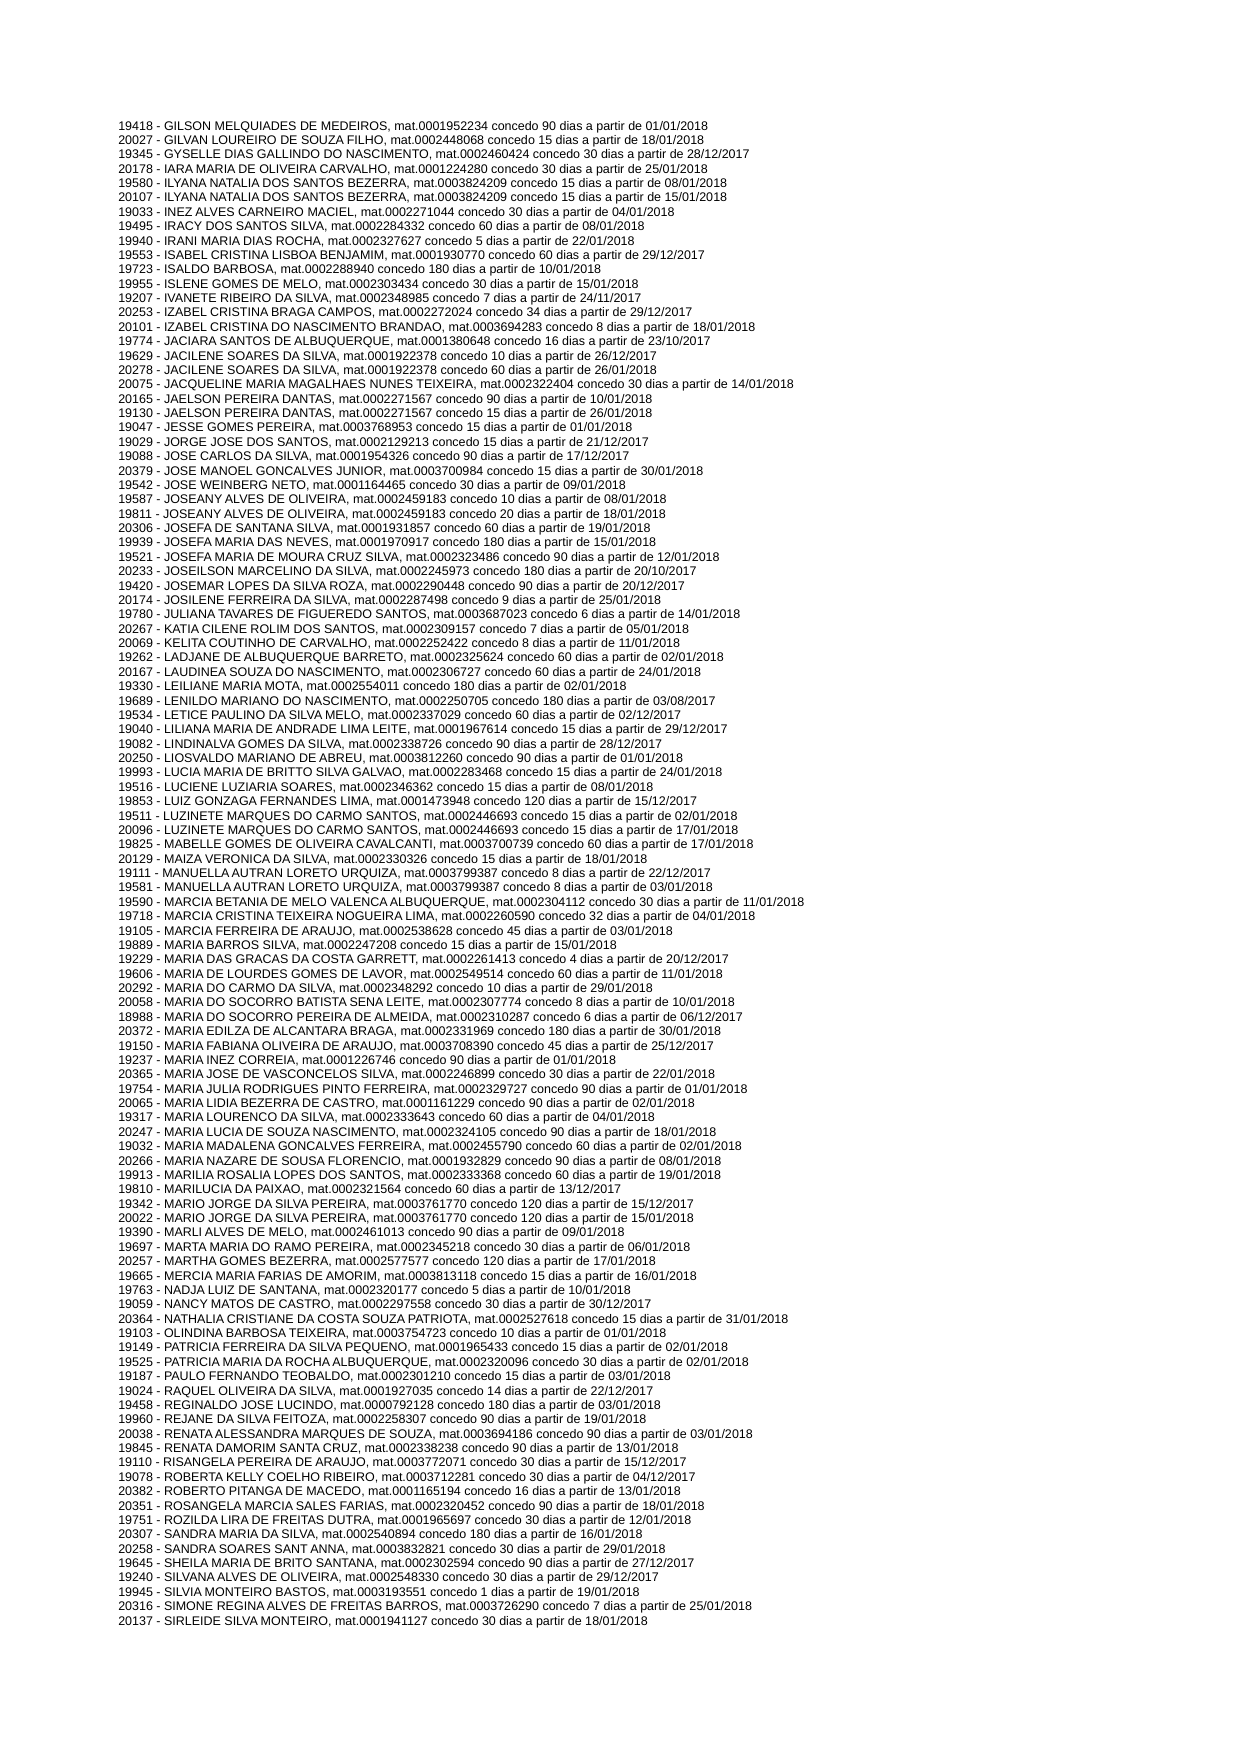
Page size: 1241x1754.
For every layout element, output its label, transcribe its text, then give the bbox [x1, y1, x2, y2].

text 19029 - JORGE JOSE DOS SANTOS, mat.0002129213 concedo 15 dias a partir de 21/12/2017 [118, 434, 1122, 449]
text 20022 - MARIO JORGE DA SILVA PEREIRA, mat.0003761770 concedo 120 dias a partir de 15/01/2018 [118, 1211, 1122, 1225]
text 20107 - ILYANA NATALIA DOS SANTOS BEZERRA, mat.0003824209 concedo 15 dias a partir de 15/01/2018 [118, 190, 1122, 204]
text 19689 - LENILDO MARIANO DO NASCIMENTO, mat.0002250705 concedo 180 dias a partir de 03/08/2017 [118, 693, 1122, 707]
text 19521 - JOSEFA MARIA DE MOURA CRUZ SILVA, mat.0002323486 concedo 90 dias a partir de 12/01/2018 [118, 549, 1122, 564]
text 19553 - ISABEL CRISTINA LISBOA BENJAMIM, mat.0001930770 concedo 60 dias a partir de 29/12/2017 [118, 247, 1122, 262]
text 20167 - LAUDINEA SOUZA DO NASCIMENTO, mat.0002306727 concedo 60 dias a partir de 24/01/2018 [118, 664, 1122, 679]
text 19103 - OLINDINA BARBOSA TEIXEIRA, mat.0003754723 concedo 10 dias a partir de 01/01/2018 [118, 1326, 1122, 1340]
text 20257 - MARTHA GOMES BEZERRA, mat.0002577577 concedo 120 dias a partir de 17/01/2018 [118, 1254, 1122, 1268]
text 19511 - LUZINETE MARQUES DO CARMO SANTOS, mat.0002446693 concedo 15 dias a partir de 02/01/2018 [118, 808, 1122, 822]
text 20306 - JOSEFA DE SANTANA SILVA, mat.0001931857 concedo 60 dias a partir de 19/01/2018 [118, 521, 1122, 535]
text 19082 - LINDINALVA GOMES DA SILVA, mat.0002338726 concedo 90 dias a partir de 28/12/2017 [118, 736, 1122, 751]
text 20065 - MARIA LIDIA BEZERRA DE CASTRO, mat.0001161229 concedo 90 dias a partir de 02/01/2018 [118, 1096, 1122, 1110]
text 20096 - LUZINETE MARQUES DO CARMO SANTOS, mat.0002446693 concedo 15 dias a partir de 17/01/2018 [118, 822, 1122, 837]
text 19418 - GILSON MELQUIADES DE MEDEIROS, mat.0001952234 concedo 90 dias a partir de 01/01/2018 [118, 118, 1122, 132]
text 19420 - JOSEMAR LOPES DA SILVA ROZA, mat.0002290448 concedo 90 dias a partir de 20/12/2017 [118, 578, 1122, 592]
text 19345 - GYSELLE DIAS GALLINDO DO NASCIMENTO, mat.0002460424 concedo 30 dias a partir de 28/12/2017 [118, 147, 1122, 161]
text 19754 - MARIA JULIA RODRIGUES PINTO FERREIRA, mat.0002329727 concedo 90 dias a partir de 01/01/2018 [118, 1081, 1122, 1096]
text 19078 - ROBERTA KELLY COELHO RIBEIRO, mat.0003712281 concedo 30 dias a partir de 04/12/2017 [118, 1469, 1122, 1484]
text 20129 - MAIZA VERONICA DA SILVA, mat.0002330326 concedo 15 dias a partir de 18/01/2018 [118, 851, 1122, 866]
text 18988 - MARIA DO SOCORRO PEREIRA DE ALMEIDA, mat.0002310287 concedo 6 dias a partir de 06/12/2017 [118, 1009, 1122, 1024]
text 19317 - MARIA LOURENCO DA SILVA, mat.0002333643 concedo 60 dias a partir de 04/01/2018 [118, 1110, 1122, 1124]
text 19024 - RAQUEL OLIVEIRA DA SILVA, mat.0001927035 concedo 14 dias a partir de 22/12/2017 [118, 1383, 1122, 1397]
text 19088 - JOSE CARLOS DA SILVA, mat.0001954326 concedo 90 dias a partir de 17/12/2017 [118, 449, 1122, 463]
text 19645 - SHEILA MARIA DE BRITO SANTANA, mat.0002302594 concedo 90 dias a partir de 27/12/2017 [118, 1556, 1122, 1570]
text 19105 - MARCIA FERREIRA DE ARAUJO, mat.0002538628 concedo 45 dias a partir de 03/01/2018 [118, 923, 1122, 937]
text 20258 - SANDRA SOARES SANT ANNA, mat.0003832821 concedo 30 dias a partir de 29/01/2018 [118, 1541, 1122, 1556]
text 19110 - RISANGELA PEREIRA DE ARAUJO, mat.0003772071 concedo 30 dias a partir de 15/12/2017 [118, 1455, 1122, 1469]
text 19945 - SILVIA MONTEIRO BASTOS, mat.0003193551 concedo 1 dias a partir de 19/01/2018 [118, 1584, 1122, 1599]
text 19580 - ILYANA NATALIA DOS SANTOS BEZERRA, mat.0003824209 concedo 15 dias a partir de 08/01/2018 [118, 176, 1122, 190]
text 19516 - LUCIENE LUZIARIA SOARES, mat.0002346362 concedo 15 dias a partir de 08/01/2018 [118, 779, 1122, 794]
text 19751 - ROZILDA LIRA DE FREITAS DUTRA, mat.0001965697 concedo 30 dias a partir de 12/01/2018 [118, 1512, 1122, 1527]
text 19187 - PAULO FERNANDO TEOBALDO, mat.0002301210 concedo 15 dias a partir de 03/01/2018 [118, 1369, 1122, 1383]
text 19845 - RENATA DAMORIM SANTA CRUZ, mat.0002338238 concedo 90 dias a partir de 13/01/2018 [118, 1441, 1122, 1455]
text 19581 - MANUELLA AUTRAN LORETO URQUIZA, mat.0003799387 concedo 8 dias a partir de 03/01/2018 [118, 880, 1122, 894]
text 19534 - LETICE PAULINO DA SILVA MELO, mat.0002337029 concedo 60 dias a partir de 02/12/2017 [118, 707, 1122, 722]
text 19525 - PATRICIA MARIA DA ROCHA ALBUQUERQUE, mat.0002320096 concedo 30 dias a partir de 02/01/2018 [118, 1354, 1122, 1369]
text 19606 - MARIA DE LOURDES GOMES DE LAVOR, mat.0002549514 concedo 60 dias a partir de 11/01/2018 [118, 966, 1122, 981]
text 19240 - SILVANA ALVES DE OLIVEIRA, mat.0002548330 concedo 30 dias a partir de 29/12/2017 [118, 1570, 1122, 1584]
text 19780 - JULIANA TAVARES DE FIGUEREDO SANTOS, mat.0003687023 concedo 6 dias a partir de 14/01/2018 [118, 607, 1122, 621]
text 20372 - MARIA EDILZA DE ALCANTARA BRAGA, mat.0002331969 concedo 180 dias a partir de 30/01/2018 [118, 1024, 1122, 1038]
text 19811 - JOSEANY ALVES DE OLIVEIRA, mat.0002459183 concedo 20 dias a partir de 18/01/2018 [118, 506, 1122, 521]
text 20038 - RENATA ALESSANDRA MARQUES DE SOUZA, mat.0003694186 concedo 90 dias a partir de 03/01/2018 [118, 1426, 1122, 1441]
text 19542 - JOSE WEINBERG NETO, mat.0001164465 concedo 30 dias a partir de 09/01/2018 [118, 477, 1122, 492]
text 19047 - JESSE GOMES PEREIRA, mat.0003768953 concedo 15 dias a partir de 01/01/2018 [118, 420, 1122, 434]
text 19889 - MARIA BARROS SILVA, mat.0002247208 concedo 15 dias a partir de 15/01/2018 [118, 937, 1122, 952]
text 19697 - MARTA MARIA DO RAMO PEREIRA, mat.0002345218 concedo 30 dias a partir de 06/01/2018 [118, 1239, 1122, 1254]
text 20137 - SIRLEIDE SILVA MONTEIRO, mat.0001941127 concedo 30 dias a partir de 18/01/2018 [118, 1613, 1122, 1627]
text 19825 - MABELLE GOMES DE OLIVEIRA CAVALCANTI, mat.0003700739 concedo 60 dias a partir de 17/01/2018 [118, 837, 1122, 851]
text 19262 - LADJANE DE ALBUQUERQUE BARRETO, mat.0002325624 concedo 60 dias a partir de 02/01/2018 [118, 650, 1122, 664]
text 19763 - NADJA LUIZ DE SANTANA, mat.0002320177 concedo 5 dias a partir de 10/01/2018 [118, 1282, 1122, 1297]
text 20278 - JACILENE SOARES DA SILVA, mat.0001922378 concedo 60 dias a partir de 26/01/2018 [118, 362, 1122, 377]
text 20364 - NATHALIA CRISTIANE DA COSTA SOUZA PATRIOTA, mat.0002527618 concedo 15 dias a partir de 31/01/2018 [118, 1311, 1122, 1326]
text 20292 - MARIA DO CARMO DA SILVA, mat.0002348292 concedo 10 dias a partir de 29/01/2018 [118, 981, 1122, 995]
text 19390 - MARLI ALVES DE MELO, mat.0002461013 concedo 90 dias a partir de 09/01/2018 [118, 1225, 1122, 1239]
text 20266 - MARIA NAZARE DE SOUSA FLORENCIO, mat.0001932829 concedo 90 dias a partir de 08/01/2018 [118, 1153, 1122, 1167]
text 20069 - KELITA COUTINHO DE CARVALHO, mat.0002252422 concedo 8 dias a partir de 11/01/2018 [118, 636, 1122, 650]
text 19458 - REGINALDO JOSE LUCINDO, mat.0000792128 concedo 180 dias a partir de 03/01/2018 [118, 1397, 1122, 1412]
text 19342 - MARIO JORGE DA SILVA PEREIRA, mat.0003761770 concedo 120 dias a partir de 15/12/2017 [118, 1196, 1122, 1211]
text 20233 - JOSEILSON MARCELINO DA SILVA, mat.0002245973 concedo 180 dias a partir de 20/10/2017 [118, 564, 1122, 578]
text 20027 - GILVAN LOUREIRO DE SOUZA FILHO, mat.0002448068 concedo 15 dias a partir de 18/01/2018 [118, 132, 1122, 147]
text 19040 - LILIANA MARIA DE ANDRADE LIMA LEITE, mat.0001967614 concedo 15 dias a partir de 29/12/2017 [118, 722, 1122, 736]
text 19939 - JOSEFA MARIA DAS NEVES, mat.0001970917 concedo 180 dias a partir de 15/01/2018 [118, 535, 1122, 549]
text 19150 - MARIA FABIANA OLIVEIRA DE ARAUJO, mat.0003708390 concedo 45 dias a partir de 25/12/2017 [118, 1038, 1122, 1052]
text 20379 - JOSE MANOEL GONCALVES JUNIOR, mat.0003700984 concedo 15 dias a partir de 30/01/2018 [118, 463, 1122, 477]
text 19853 - LUIZ GONZAGA FERNANDES LIMA, mat.0001473948 concedo 120 dias a partir de 15/12/2017 [118, 794, 1122, 808]
text 19993 - LUCIA MARIA DE BRITTO SILVA GALVAO, mat.0002283468 concedo 15 dias a partir de 24/01/2018 [118, 765, 1122, 779]
text 20247 - MARIA LUCIA DE SOUZA NASCIMENTO, mat.0002324105 concedo 90 dias a partir de 18/01/2018 [118, 1124, 1122, 1139]
text 19149 - PATRICIA FERREIRA DA SILVA PEQUENO, mat.0001965433 concedo 15 dias a partir de 02/01/2018 [118, 1340, 1122, 1354]
text 20075 - JACQUELINE MARIA MAGALHAES NUNES TEIXEIRA, mat.0002322404 concedo 30 dias a partir de 14/01/2018 [118, 377, 1122, 391]
text 19229 - MARIA DAS GRACAS DA COSTA GARRETT, mat.0002261413 concedo 4 dias a partir de 20/12/2017 [118, 952, 1122, 966]
text 19237 - MARIA INEZ CORREIA, mat.0001226746 concedo 90 dias a partir de 01/01/2018 [118, 1052, 1122, 1067]
text 19940 - IRANI MARIA DIAS ROCHA, mat.0002327627 concedo 5 dias a partir de 22/01/2018 [118, 233, 1122, 247]
text 19059 - NANCY MATOS DE CASTRO, mat.0002297558 concedo 30 dias a partir de 30/12/2017 [118, 1297, 1122, 1311]
text 19590 - MARCIA BETANIA DE MELO VALENCA ALBUQUERQUE, mat.0002304112 concedo 30 dias a partir de 11/01/2018 [118, 894, 1122, 909]
text 20253 - IZABEL CRISTINA BRAGA CAMPOS, mat.0002272024 concedo 34 dias a partir de 29/12/2017 [118, 305, 1122, 319]
text 19130 - JAELSON PEREIRA DANTAS, mat.0002271567 concedo 15 dias a partir de 26/01/2018 [118, 406, 1122, 420]
text 20250 - LIOSVALDO MARIANO DE ABREU, mat.0003812260 concedo 90 dias a partir de 01/01/2018 [118, 751, 1122, 765]
text 20382 - ROBERTO PITANGA DE MACEDO, mat.0001165194 concedo 16 dias a partir de 13/01/2018 [118, 1484, 1122, 1498]
text 20178 - IARA MARIA DE OLIVEIRA CARVALHO, mat.0001224280 concedo 30 dias a partir de 25/01/2018 [118, 161, 1122, 176]
text 19207 - IVANETE RIBEIRO DA SILVA, mat.0002348985 concedo 7 dias a partir de 24/11/2017 [118, 291, 1122, 305]
text 19723 - ISALDO BARBOSA, mat.0002288940 concedo 180 dias a partir de 10/01/2018 [118, 262, 1122, 276]
text 19955 - ISLENE GOMES DE MELO, mat.0002303434 concedo 30 dias a partir de 15/01/2018 [118, 276, 1122, 291]
text 19495 - IRACY DOS SANTOS SILVA, mat.0002284332 concedo 60 dias a partir de 08/01/2018 [118, 219, 1122, 233]
text 19774 - JACIARA SANTOS DE ALBUQUERQUE, mat.0001380648 concedo 16 dias a partir de 23/10/2017 [118, 334, 1122, 348]
text 19718 - MARCIA CRISTINA TEIXEIRA NOGUEIRA LIMA, mat.0002260590 concedo 32 dias a partir de 04/01/2018 [118, 909, 1122, 923]
text 19032 - MARIA MADALENA GONCALVES FERREIRA, mat.0002455790 concedo 60 dias a partir de 02/01/2018 [118, 1139, 1122, 1153]
text 20174 - JOSILENE FERREIRA DA SILVA, mat.0002287498 concedo 9 dias a partir de 25/01/2018 [118, 592, 1122, 607]
text 19330 - LEILIANE MARIA MOTA, mat.0002554011 concedo 180 dias a partir de 02/01/2018 [118, 679, 1122, 693]
text 20058 - MARIA DO SOCORRO BATISTA SENA LEITE, mat.0002307774 concedo 8 dias a partir de 10/01/2018 [118, 995, 1122, 1009]
text 19587 - JOSEANY ALVES DE OLIVEIRA, mat.0002459183 concedo 10 dias a partir de 08/01/2018 [118, 492, 1122, 506]
text 19810 - MARILUCIA DA PAIXAO, mat.0002321564 concedo 60 dias a partir de 13/12/2017 [118, 1182, 1122, 1196]
text 19111 - MANUELLA AUTRAN LORETO URQUIZA, mat.0003799387 concedo 8 dias a partir de 22/12/2017 [118, 866, 1122, 880]
text 19913 - MARILIA ROSALIA LOPES DOS SANTOS, mat.0002333368 concedo 60 dias a partir de 19/01/2018 [118, 1167, 1122, 1182]
text 19629 - JACILENE SOARES DA SILVA, mat.0001922378 concedo 10 dias a partir de 26/12/2017 [118, 348, 1122, 362]
text 20101 - IZABEL CRISTINA DO NASCIMENTO BRANDAO, mat.0003694283 concedo 8 dias a partir de 18/01/2018 [118, 319, 1122, 334]
text 20351 - ROSANGELA MARCIA SALES FARIAS, mat.0002320452 concedo 90 dias a partir de 18/01/2018 [118, 1498, 1122, 1512]
text 20267 - KATIA CILENE ROLIM DOS SANTOS, mat.0002309157 concedo 7 dias a partir de 05/01/2018 [118, 621, 1122, 636]
text 19665 - MERCIA MARIA FARIAS DE AMORIM, mat.0003813118 concedo 15 dias a partir de 16/01/2018 [118, 1268, 1122, 1282]
text 20365 - MARIA JOSE DE VASCONCELOS SILVA, mat.0002246899 concedo 30 dias a partir de 22/01/2018 [118, 1067, 1122, 1081]
text 19960 - REJANE DA SILVA FEITOZA, mat.0002258307 concedo 90 dias a partir de 19/01/2018 [118, 1412, 1122, 1426]
text 20316 - SIMONE REGINA ALVES DE FREITAS BARROS, mat.0003726290 concedo 7 dias a partir de 25/01/2018 [118, 1599, 1122, 1613]
text 19033 - INEZ ALVES CARNEIRO MACIEL, mat.0002271044 concedo 30 dias a partir de 04/01/2018 [118, 204, 1122, 219]
text 20307 - SANDRA MARIA DA SILVA, mat.0002540894 concedo 180 dias a partir de 16/01/2018 [118, 1527, 1122, 1541]
text 20165 - JAELSON PEREIRA DANTAS, mat.0002271567 concedo 90 dias a partir de 10/01/2018 [118, 391, 1122, 406]
